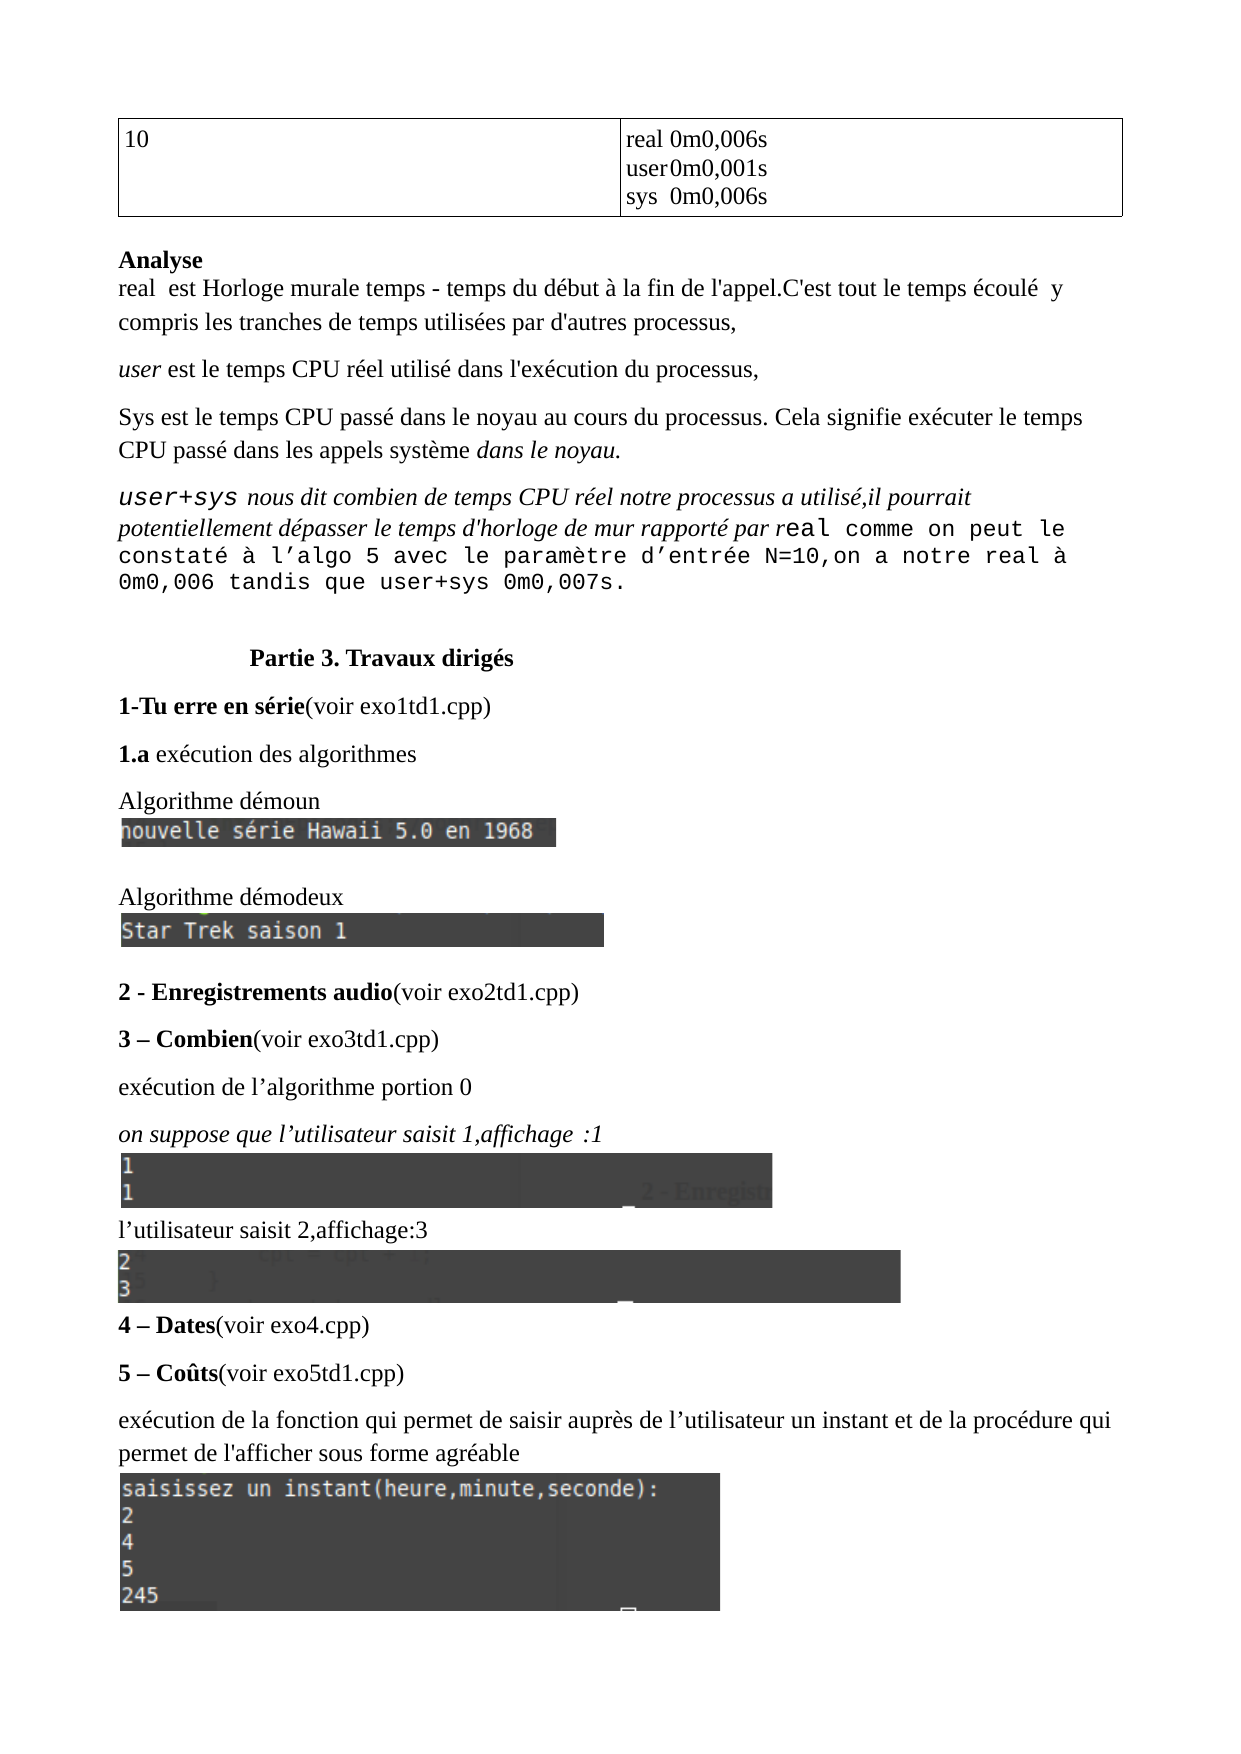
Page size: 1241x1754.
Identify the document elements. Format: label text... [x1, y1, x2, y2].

text user est le temps CPU réel utilisé dans l'exécution du processus, [118, 354, 1122, 383]
text on suppose que l’utilisateur saisit 1,affichage :1 [118, 1119, 1122, 1148]
text Analyse [118, 245, 1122, 273]
picture [121, 913, 604, 947]
table_cell real 0m0,006s user 0m0,001s sys 0m0,006s [621, 119, 1122, 216]
text 1-Tu erre en série(voir exo1td1.cpp) [118, 691, 1122, 720]
text real est Horloge murale temps - temps du début à la fin de l'appel.C'est tout le temps écoulé y compris les tranches de temps utilisées par d'autres processus, [118, 273, 1122, 335]
text exécution de la fonction qui permet de saisir auprès de l’utilisateur un instant et de la procédure qui permet de l'afficher sous forme agréable [118, 1405, 1122, 1467]
text user+sys nous dit combien de temps CPU réel notre processus a utilisé,il pourrait potentiellement dépasser le temps d'horloge de mur rapporté par real comme on peut le constaté à l’algo 5 avec le paramètre d’entrée N=10,on a notre real à [118, 482, 1122, 570]
picture [120, 1473, 720, 1611]
text Algorithme démodeux [118, 882, 1122, 910]
picture [117, 1250, 901, 1303]
text 3 – Combien(voir exo3td1.cpp) [118, 1024, 1122, 1053]
picture [121, 818, 557, 847]
text 0m0,006 tandis que user+sys 0m0,007s. [118, 570, 1122, 596]
text Partie 3. Travaux dirigés [118, 643, 1122, 672]
text Sys est le temps CPU passé dans le noyau au cours du processus. Cela signifie exécuter le temps CPU passé dans les appels système dans le noyau. [118, 402, 1122, 463]
text 5 – Coûts(voir exo5td1.cpp) [118, 1358, 1122, 1386]
text 2 - Enregistrements audio(voir exo2td1.cpp) [118, 977, 1122, 1006]
picture [121, 1153, 773, 1208]
table_cell 10 [119, 119, 620, 216]
text l’utilisateur saisit 2,affichage:3 [118, 1215, 1122, 1243]
text Algorithme démoun [118, 786, 1122, 815]
text 4 – Dates(voir exo4.cpp) [118, 1310, 1122, 1339]
text exécution de l’algorithme portion 0 [118, 1072, 1122, 1101]
text 1.a exécution des algorithmes [118, 739, 1122, 767]
